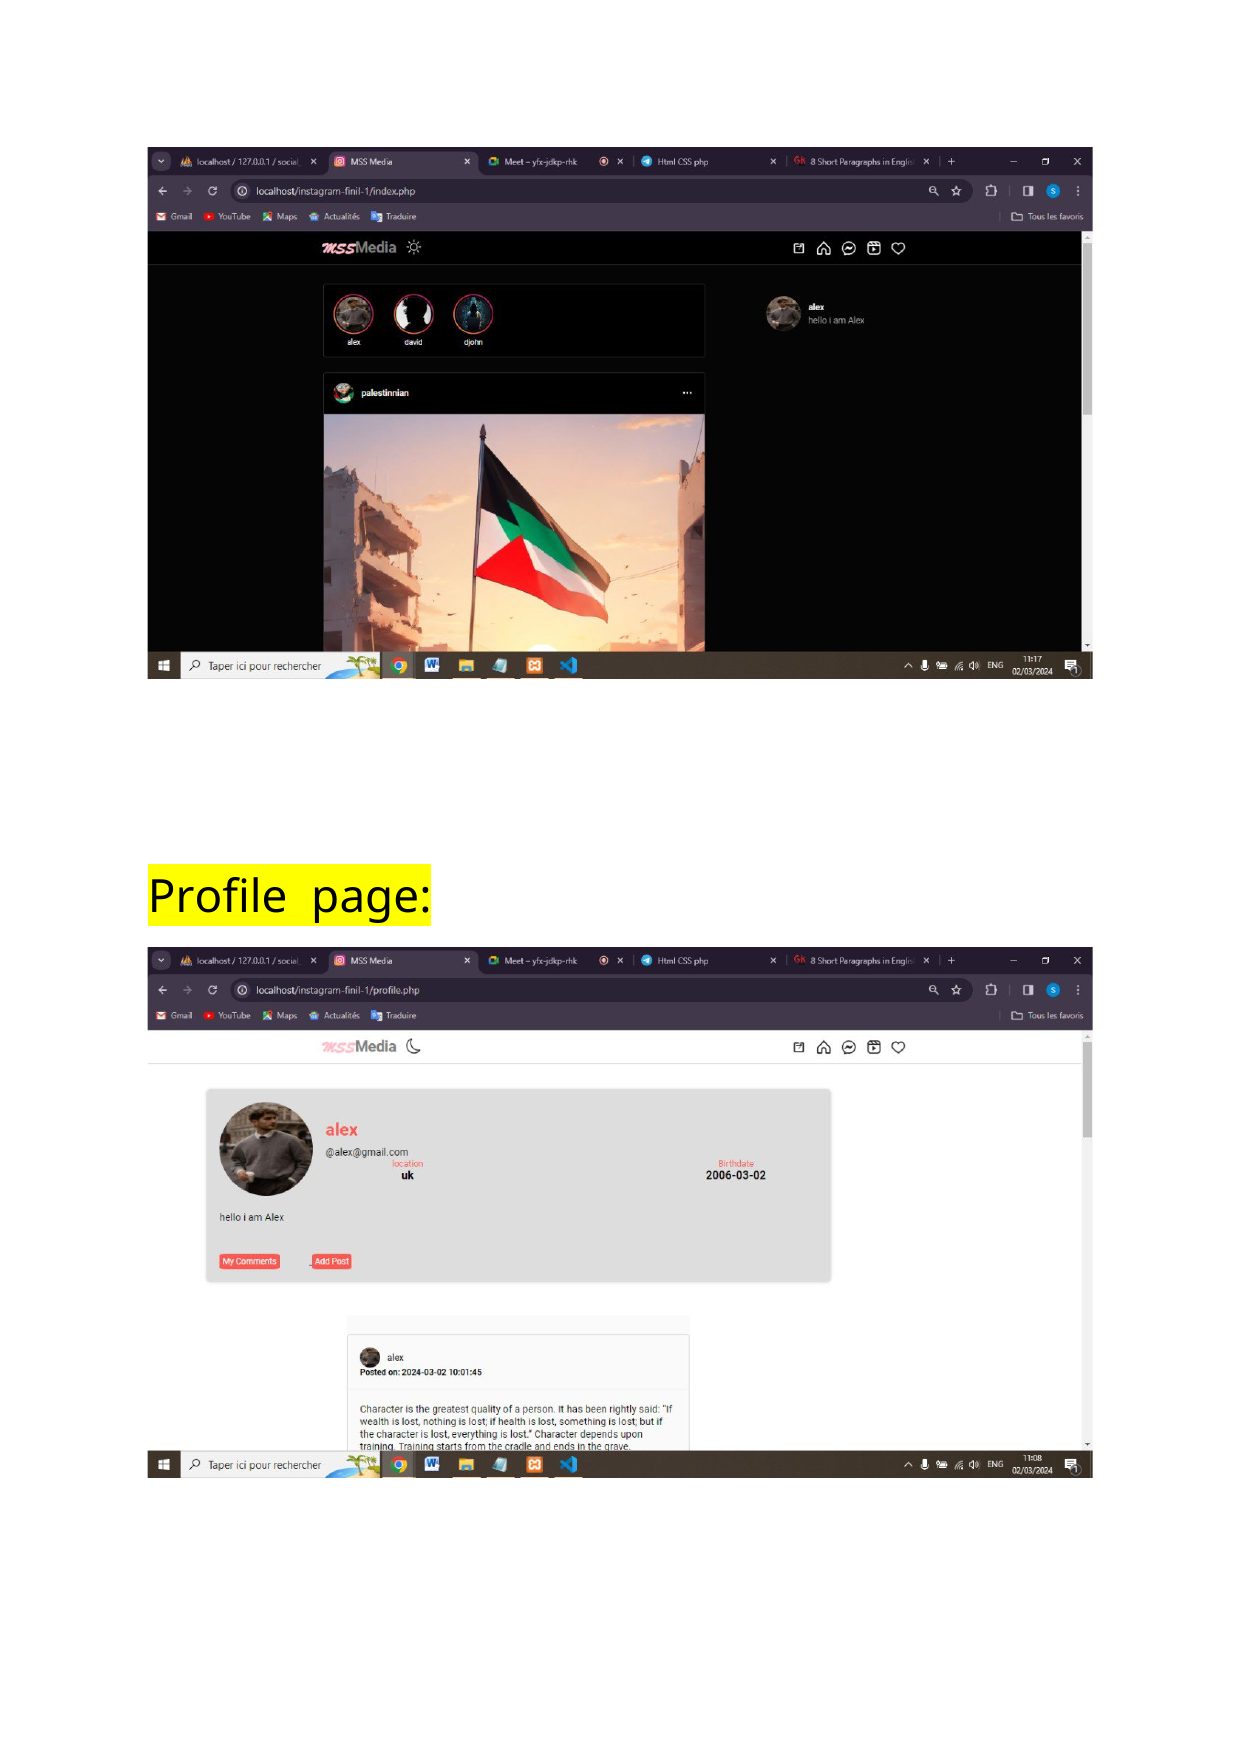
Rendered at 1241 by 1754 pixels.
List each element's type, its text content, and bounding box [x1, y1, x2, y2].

text Profile page: [148, 864, 1093, 926]
